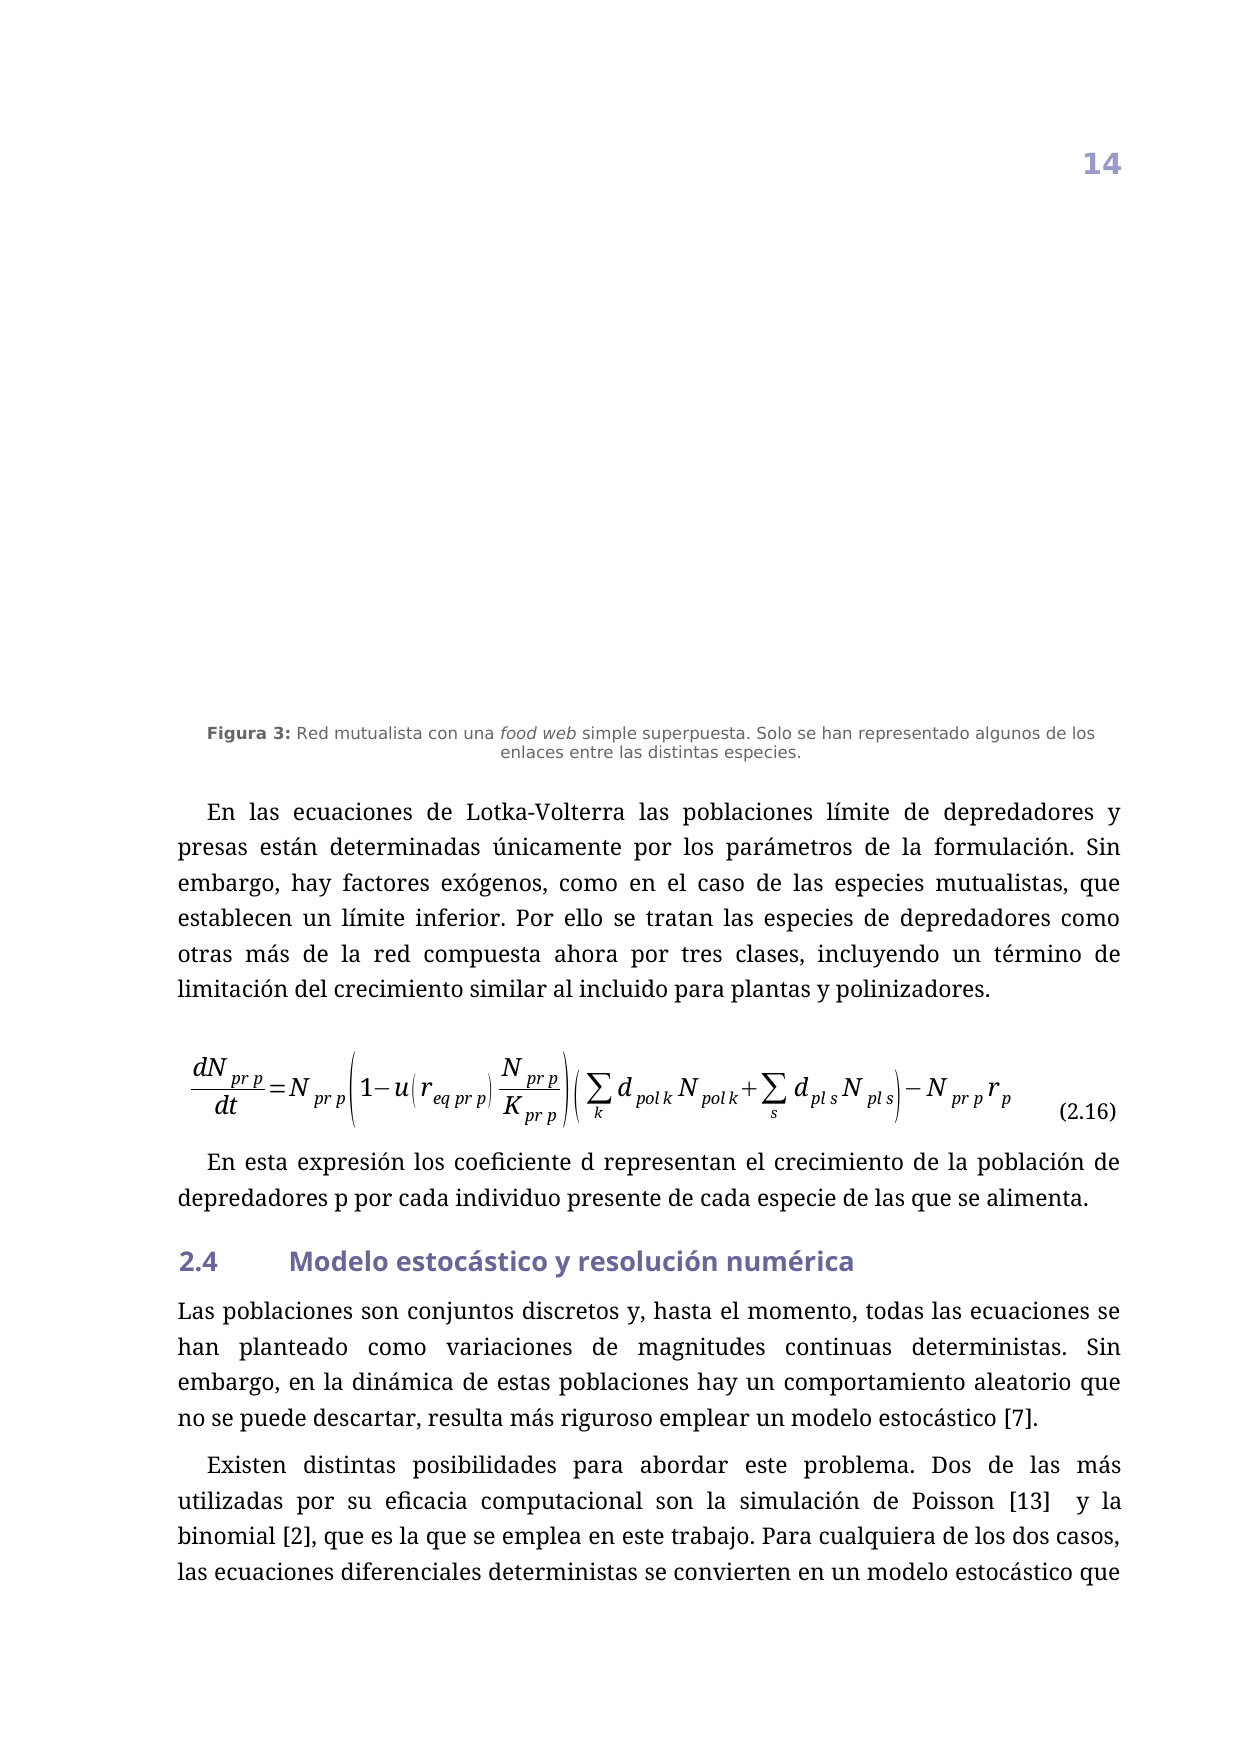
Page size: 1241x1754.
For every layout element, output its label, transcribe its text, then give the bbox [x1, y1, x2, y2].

text Las poblaciones son conjuntos discretos y, hasta el momento, todas las ecuaciones se han planteado como variaciones de magnitudes continuas deterministas. Sin embargo, en la dinámica de estas poblaciones hay un comportamiento aleatorio que no se puede descartar, resulta más riguroso emplear un modelo estocástico [7]. [177, 1291, 1122, 1433]
text Existen distintas posibilidades para abordar este problema. Dos de las más utilizadas por su eficacia computacional son la simulación de Poisson [13] y la binomial [2], que es la que se emplea en este trabajo. Para cualquiera de los dos casos, las ecuaciones diferenciales deterministas se convierten en un modelo estocástico que [177, 1445, 1122, 1587]
subtitle Modelo estocástico y resolución numérica [179, 1243, 1122, 1279]
text (2.16) [1047, 1096, 1116, 1126]
text En las ecuaciones de Lotka-Volterra las poblaciones límite de depredadores y presas están determinadas únicamente por los parámetros de la formulación. Sin embargo, hay factores exógenos, como en el caso de las especies mutualistas, que establecen un límite inferior. Por ello se tratan las especies de depredadores como otras más de la red compuesta ahora por tres clases, incluyendo un término de limitación del crecimiento similar al incluido para plantas y polinizadores. [177, 792, 1122, 1004]
table_cell Figura 3: Red mutualista con una food web simple superpuesta. Solo se han representado algunos de los enlaces entre las distintas especies. [177, 700, 1122, 763]
text En esta expresión los coeficiente d representan el crecimiento de la población de depredadores p por cada individuo presente de cada especie de las que se alimenta. [177, 1142, 1122, 1213]
table_header [177, 211, 1122, 700]
